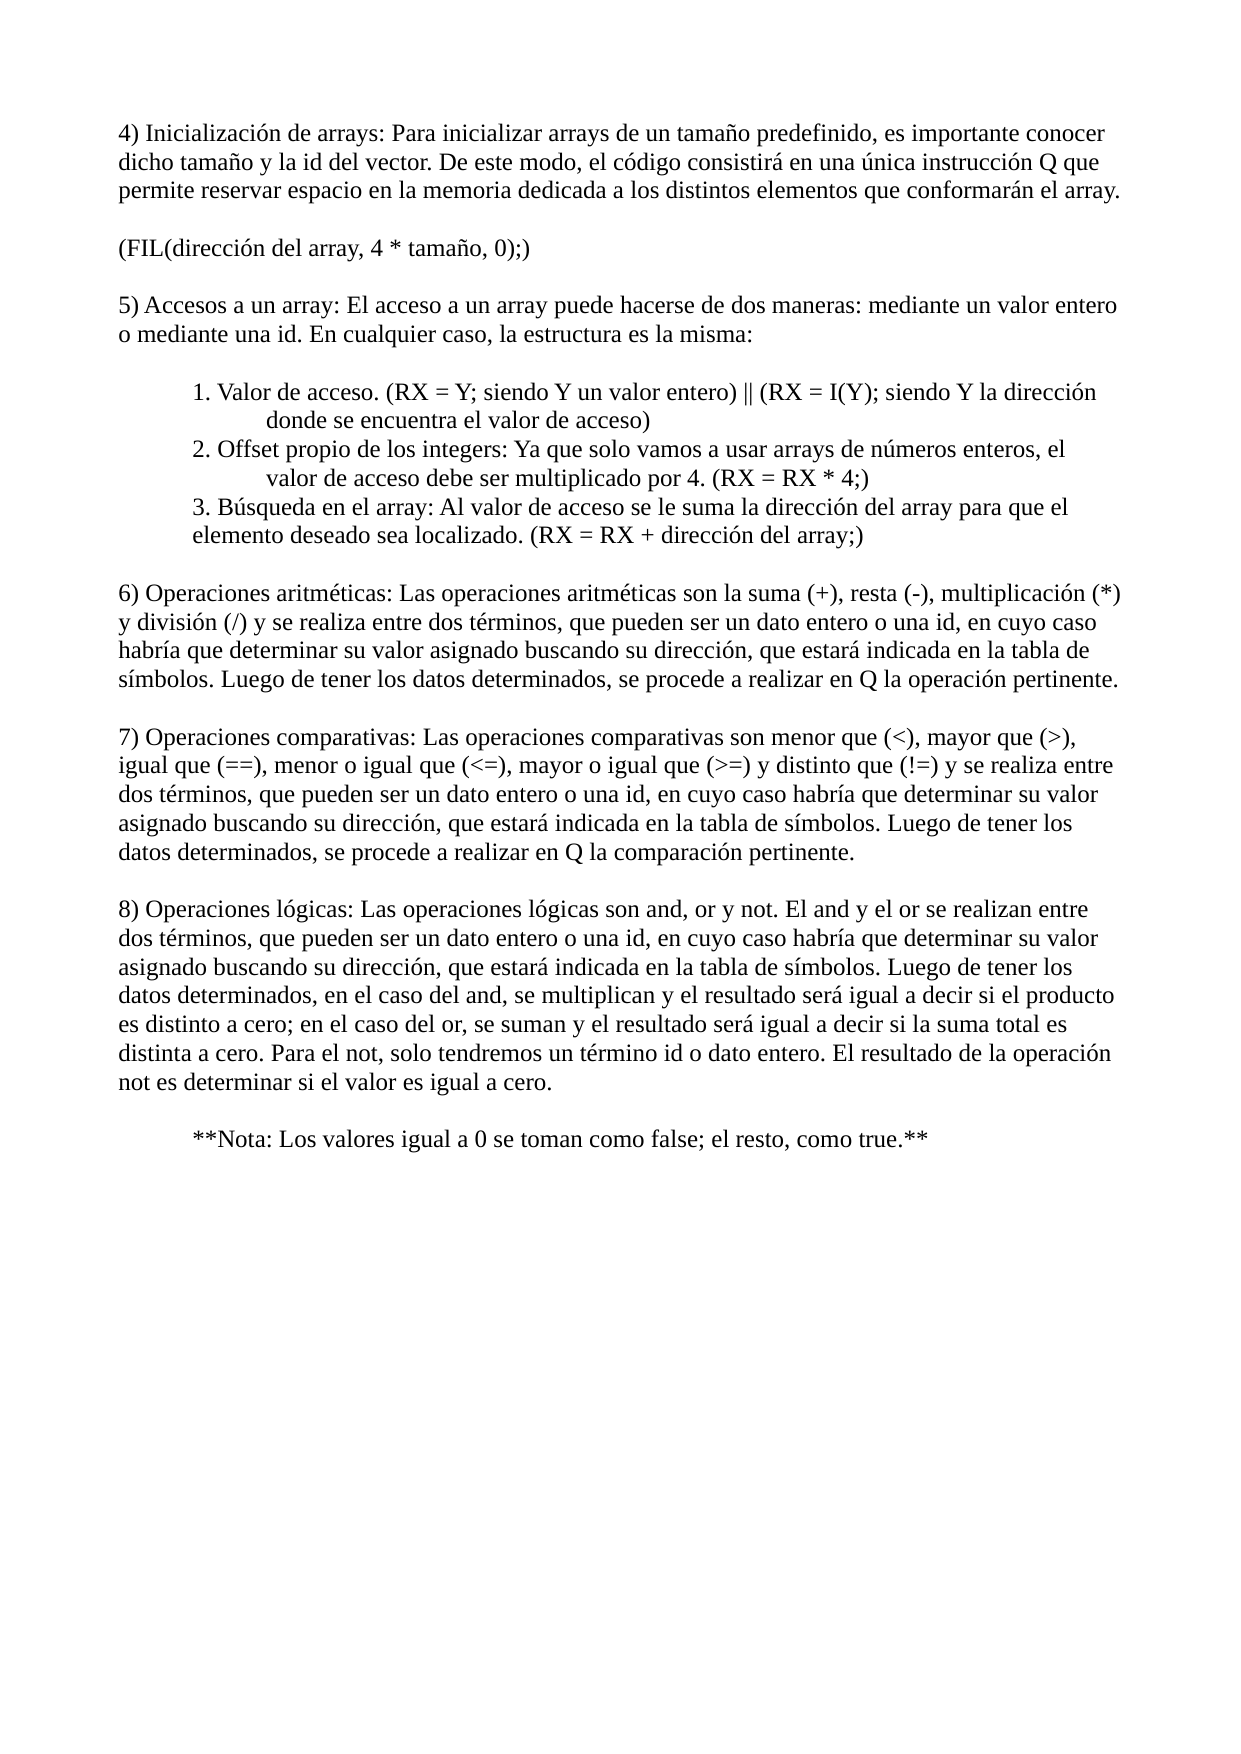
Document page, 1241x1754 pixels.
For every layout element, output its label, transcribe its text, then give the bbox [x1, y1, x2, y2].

text 5) Accesos a un array: El acceso a un array puede hacerse de dos maneras: mediante un valor entero o mediante una id. En cualquier caso, la estructura es la misma: [118, 291, 1122, 348]
text 3. Búsqueda en el array: Al valor de acceso se le suma la dirección del array para que el elemento deseado sea localizado. (RX = RX + dirección del array;) [118, 492, 1122, 549]
text 6) Operaciones aritméticas: Las operaciones aritméticas son la suma (+), resta (-), multiplicación (*) y división (/) y se realiza entre dos términos, que pueden ser un dato entero o una id, en cuyo caso habría que determinar su valor asignado buscando su dirección, que estará indicada en la tabla de símbolos. Luego de tener los datos determinados, se procede a realizar en Q la operación pertinente. [118, 578, 1122, 693]
text 7) Operaciones comparativas: Las operaciones comparativas son menor que (<), mayor que (>), igual que (==), menor o igual que (<=), mayor o igual que (>=) y distinto que (!=) y se realiza entre dos términos, que pueden ser un dato entero o una id, en cuyo caso habría que determinar su valor asignado buscando su dirección, que estará indicada en la tabla de símbolos. Luego de tener los datos determinados, se procede a realizar en Q la comparación pertinente. [118, 722, 1122, 866]
text 8) Operaciones lógicas: Las operaciones lógicas son and, or y not. El and y el or se realizan entre dos términos, que pueden ser un dato entero o una id, en cuyo caso habría que determinar su valor asignado buscando su dirección, que estará indicada en la tabla de símbolos. Luego de tener los datos determinados, en el caso del and, se multiplican y el resultado será igual a decir si el producto es distinto a cero; en el caso del or, se suman y el resultado será igual a decir si la suma total es distinta a cero. Para el not, solo tendremos un término id o dato entero. El resultado de la operación not es determinar si el valor es igual a cero. [118, 894, 1122, 1096]
text 4) Inicialización de arrays: Para inicializar arrays de un tamaño predefinido, es importante conocer dicho tamaño y la id del vector. De este modo, el código consistirá en una única instrucción Q que permite reservar espacio en la memoria dedicada a los distintos elementos que conformarán el array. [118, 118, 1122, 204]
text 1. Valor de acceso. (RX = Y; siendo Y un valor entero) || (RX = I(Y); siendo Y la dirección donde se encuentra el valor de acceso) [118, 377, 1122, 434]
text **Nota: Los valores igual a 0 se toman como false; el resto, como true.** [118, 1124, 1122, 1153]
text 2. Offset propio de los integers: Ya que solo vamos a usar arrays de números enteros, el valor de acceso debe ser multiplicado por 4. (RX = RX * 4;) [118, 434, 1122, 492]
text (FIL(dirección del array, 4 * tamaño, 0);) [118, 233, 1122, 262]
